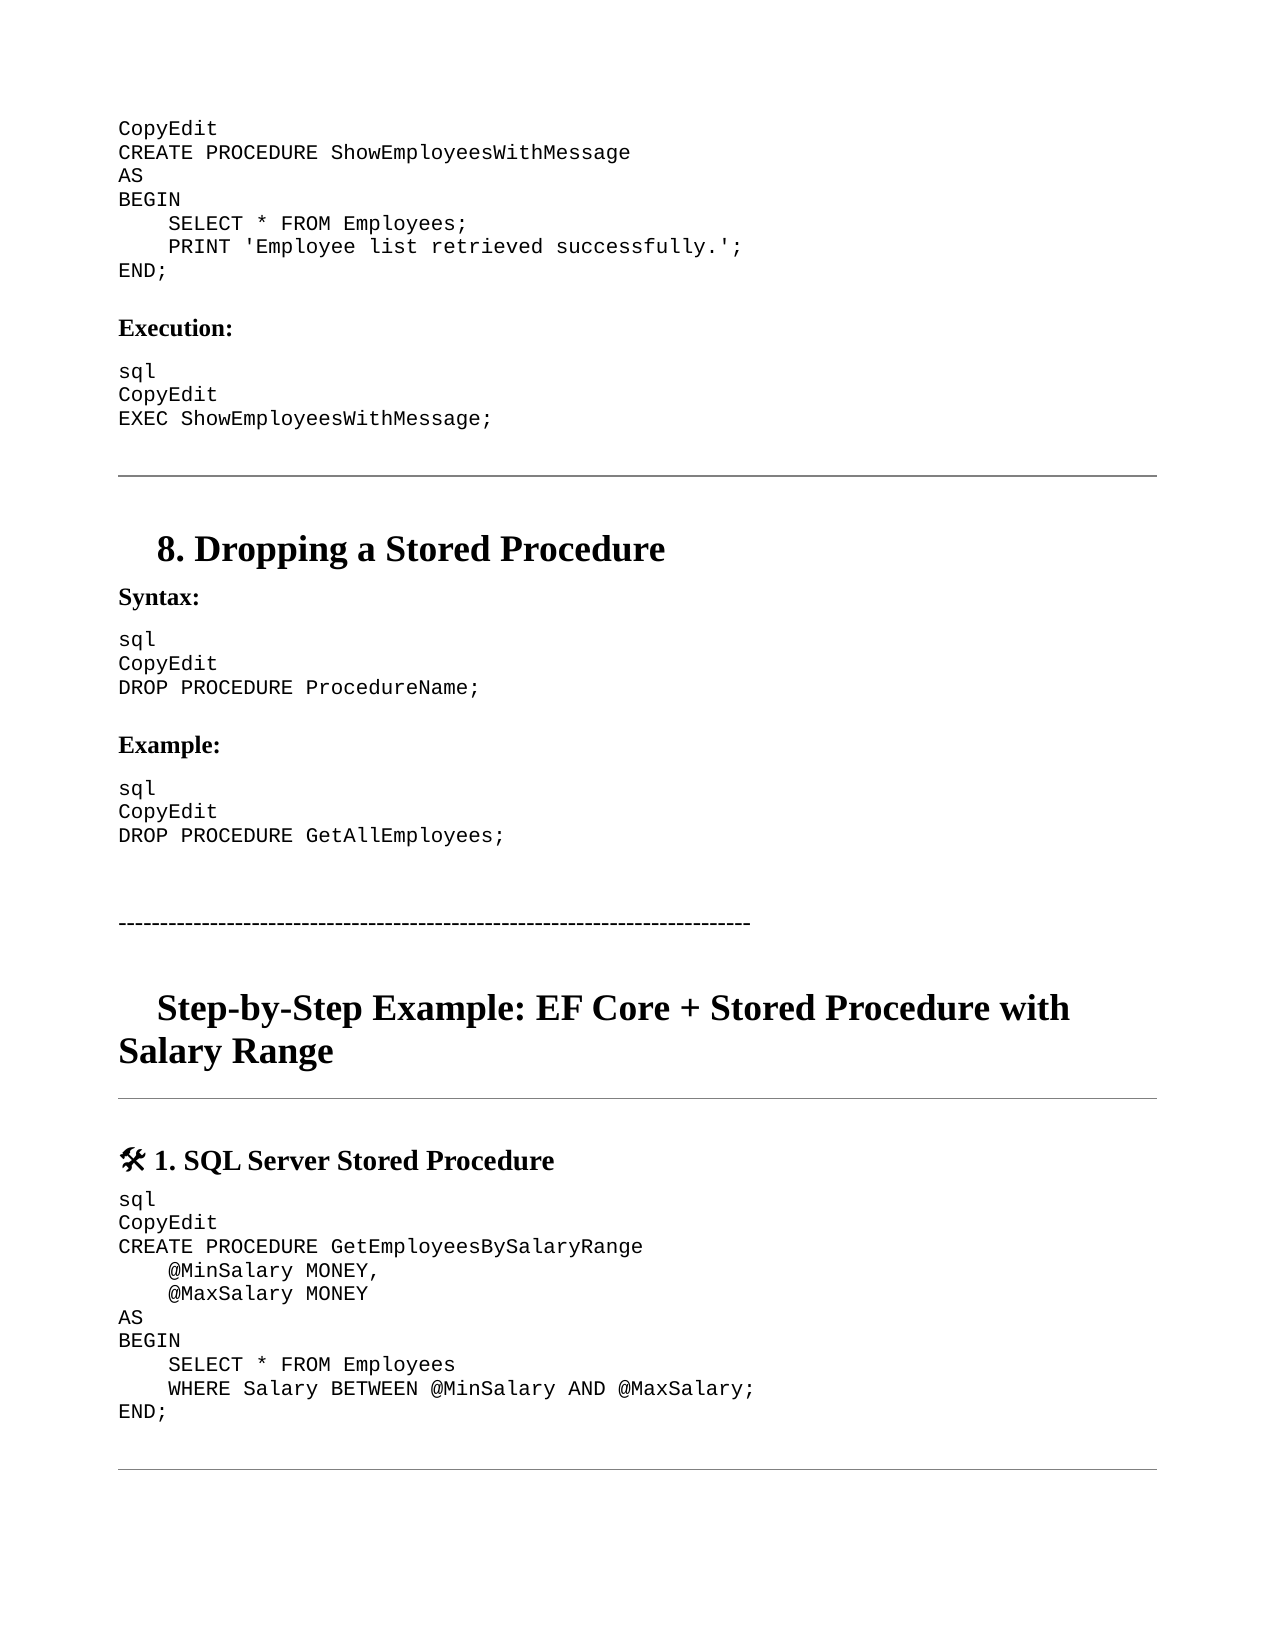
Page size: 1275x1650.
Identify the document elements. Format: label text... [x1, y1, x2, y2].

text AS [118, 165, 1157, 189]
text DROP PROCEDURE GetAllEmployees; [118, 825, 1157, 848]
text BEGIN [118, 189, 1157, 213]
text CopyEdit [118, 653, 1157, 677]
text Example: [118, 730, 1157, 759]
text END; [118, 260, 1157, 284]
text EXEC ShowEmployeesWithMessage; [118, 408, 1157, 432]
text SELECT * FROM Employees; [118, 213, 1157, 236]
text CopyEdit [118, 801, 1157, 825]
text sql [118, 777, 1157, 801]
text CopyEdit [118, 1212, 1157, 1236]
text @MinSalary MONEY, [118, 1259, 1157, 1283]
text CopyEdit [118, 384, 1157, 408]
subtitle ✅ Step-by-Step Example: EF Core + Stored Procedure with Salary Range [118, 985, 1157, 1071]
text sql [118, 629, 1157, 653]
text WHERE Salary BETWEEN @MinSalary AND @MaxSalary; [118, 1378, 1157, 1401]
text @MaxSalary MONEY [118, 1283, 1157, 1307]
subtitle 🛠️ 1. SQL Server Stored Procedure [118, 1143, 1157, 1176]
text sql [118, 361, 1157, 384]
text ---------------------------------------------------------------------------- [118, 907, 1157, 935]
subtitle ✅ 8. Dropping a Stored Procedure [118, 526, 1157, 569]
text CREATE PROCEDURE GetEmployeesBySalaryRange [118, 1236, 1157, 1259]
text BEGIN [118, 1331, 1157, 1354]
text AS [118, 1307, 1157, 1331]
text CopyEdit [118, 118, 1157, 142]
text Syntax: [118, 582, 1157, 611]
text SELECT * FROM Employees [118, 1354, 1157, 1378]
text CREATE PROCEDURE ShowEmployeesWithMessage [118, 142, 1157, 165]
text DROP PROCEDURE ProcedureName; [118, 677, 1157, 700]
text sql [118, 1189, 1157, 1212]
text Execution: [118, 313, 1157, 342]
text PRINT 'Employee list retrieved successfully.'; [118, 236, 1157, 260]
text END; [118, 1401, 1157, 1425]
